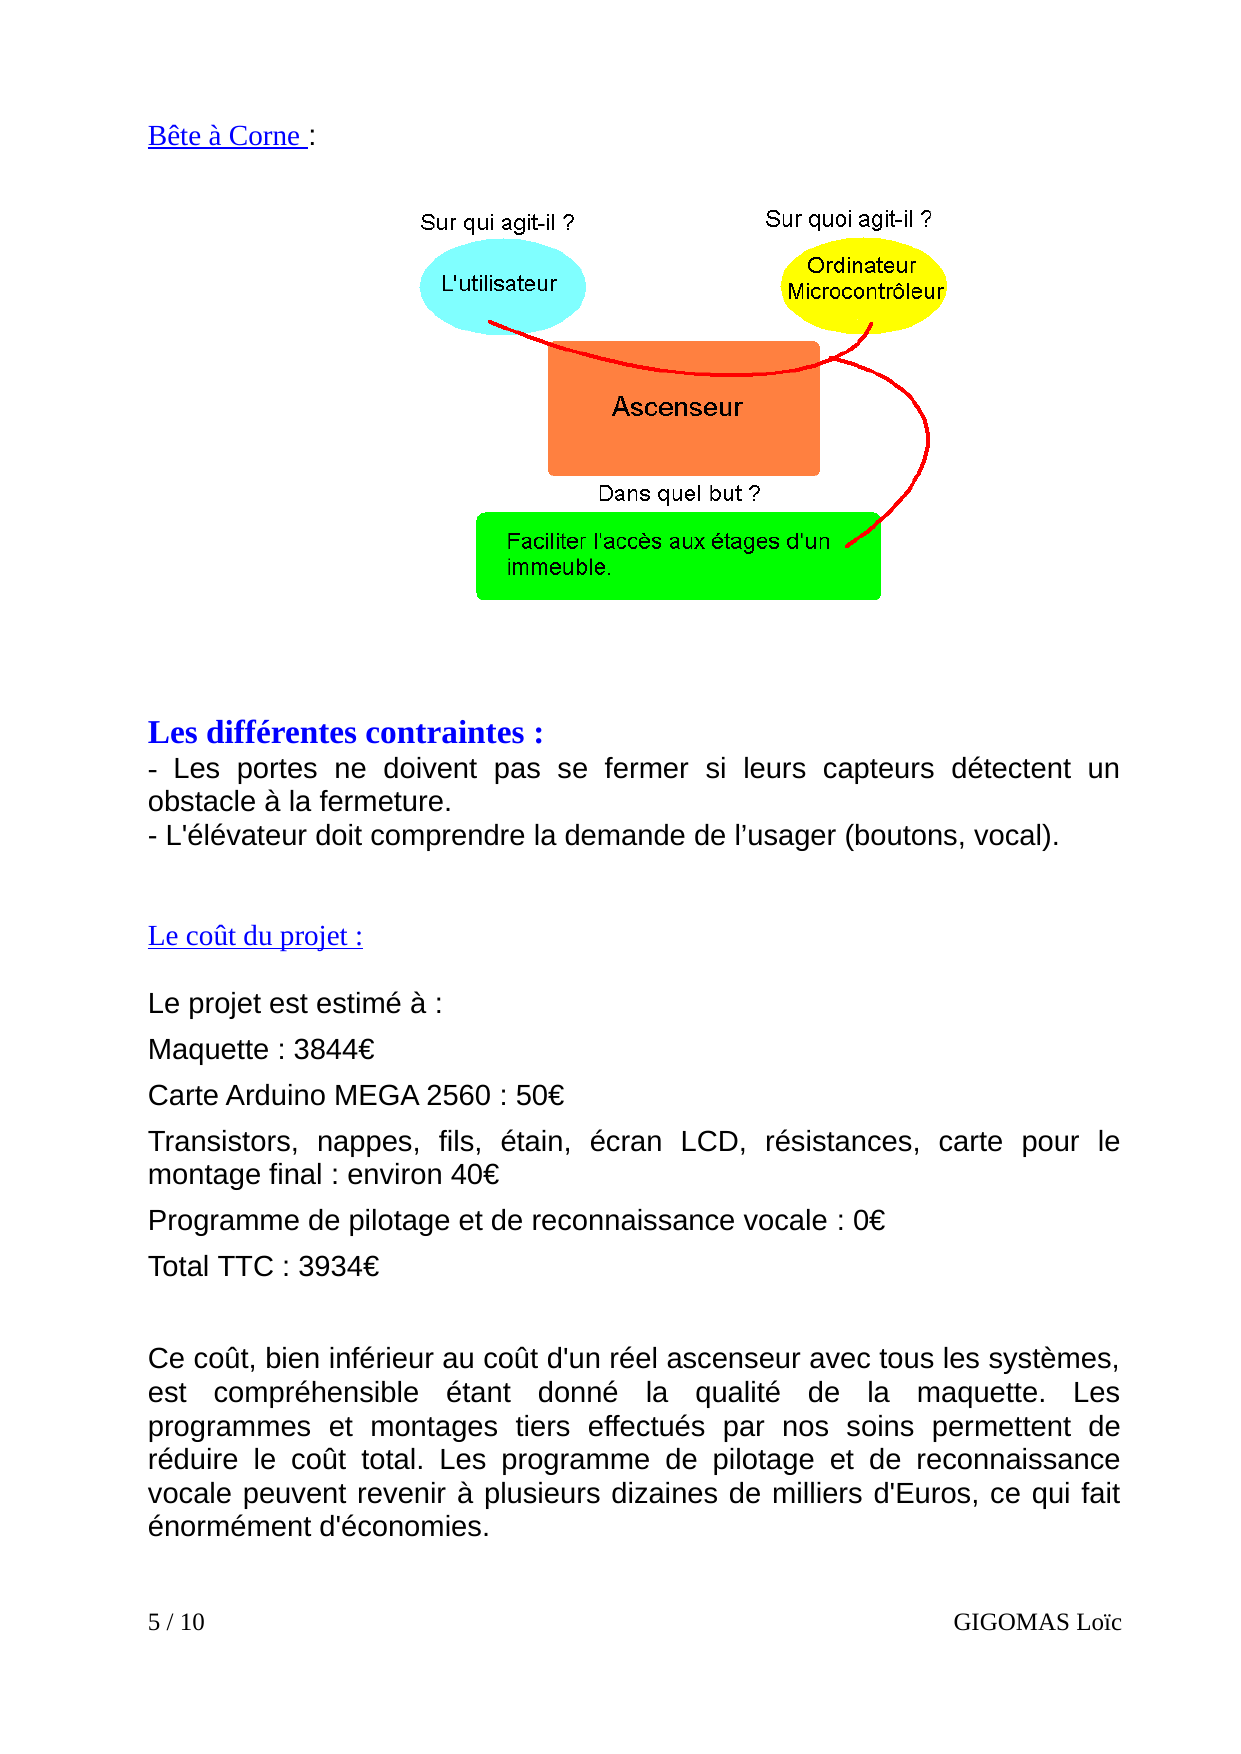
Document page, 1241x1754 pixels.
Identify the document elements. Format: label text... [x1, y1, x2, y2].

text Maquette : 3844€ [148, 1032, 1122, 1065]
text - Les portes ne doivent pas se fermer si leurs capteurs détectent un obstacle à la fermeture. [148, 751, 1122, 818]
text Le projet est estimé à : [148, 986, 1122, 1019]
text Ce coût, bien inférieur au coût d'un réel ascenseur avec tous les systèmes, est compréhensible étant donné la qualité de la maquette. Les programmes et montages tiers effectués par nos soins permettent de réduire le coût total. Les programme de pilotage et de reconnaissance vocale peuvent revenir à plusieurs dizaines de milliers d'Euros, ce qui fait énormément d'économies. [148, 1341, 1122, 1543]
text Total TTC : 3934€ [148, 1249, 1122, 1283]
text Le coût du projet : [148, 918, 1122, 952]
text Programme de pilotage et de reconnaissance vocale : 0€ [148, 1203, 1122, 1237]
text Transistors, nappes, fils, étain, écran LCD, résistances, carte pour le montage final : environ 40€ [148, 1124, 1122, 1191]
text Carte Arduino MEGA 2560 : 50€ [148, 1078, 1122, 1111]
text Les différentes contraintes : [148, 712, 1122, 751]
text - L'élévateur doit comprendre la demande de l’usager (boutons, vocal). [148, 818, 1122, 851]
text Bête à Corne : [148, 118, 1122, 152]
